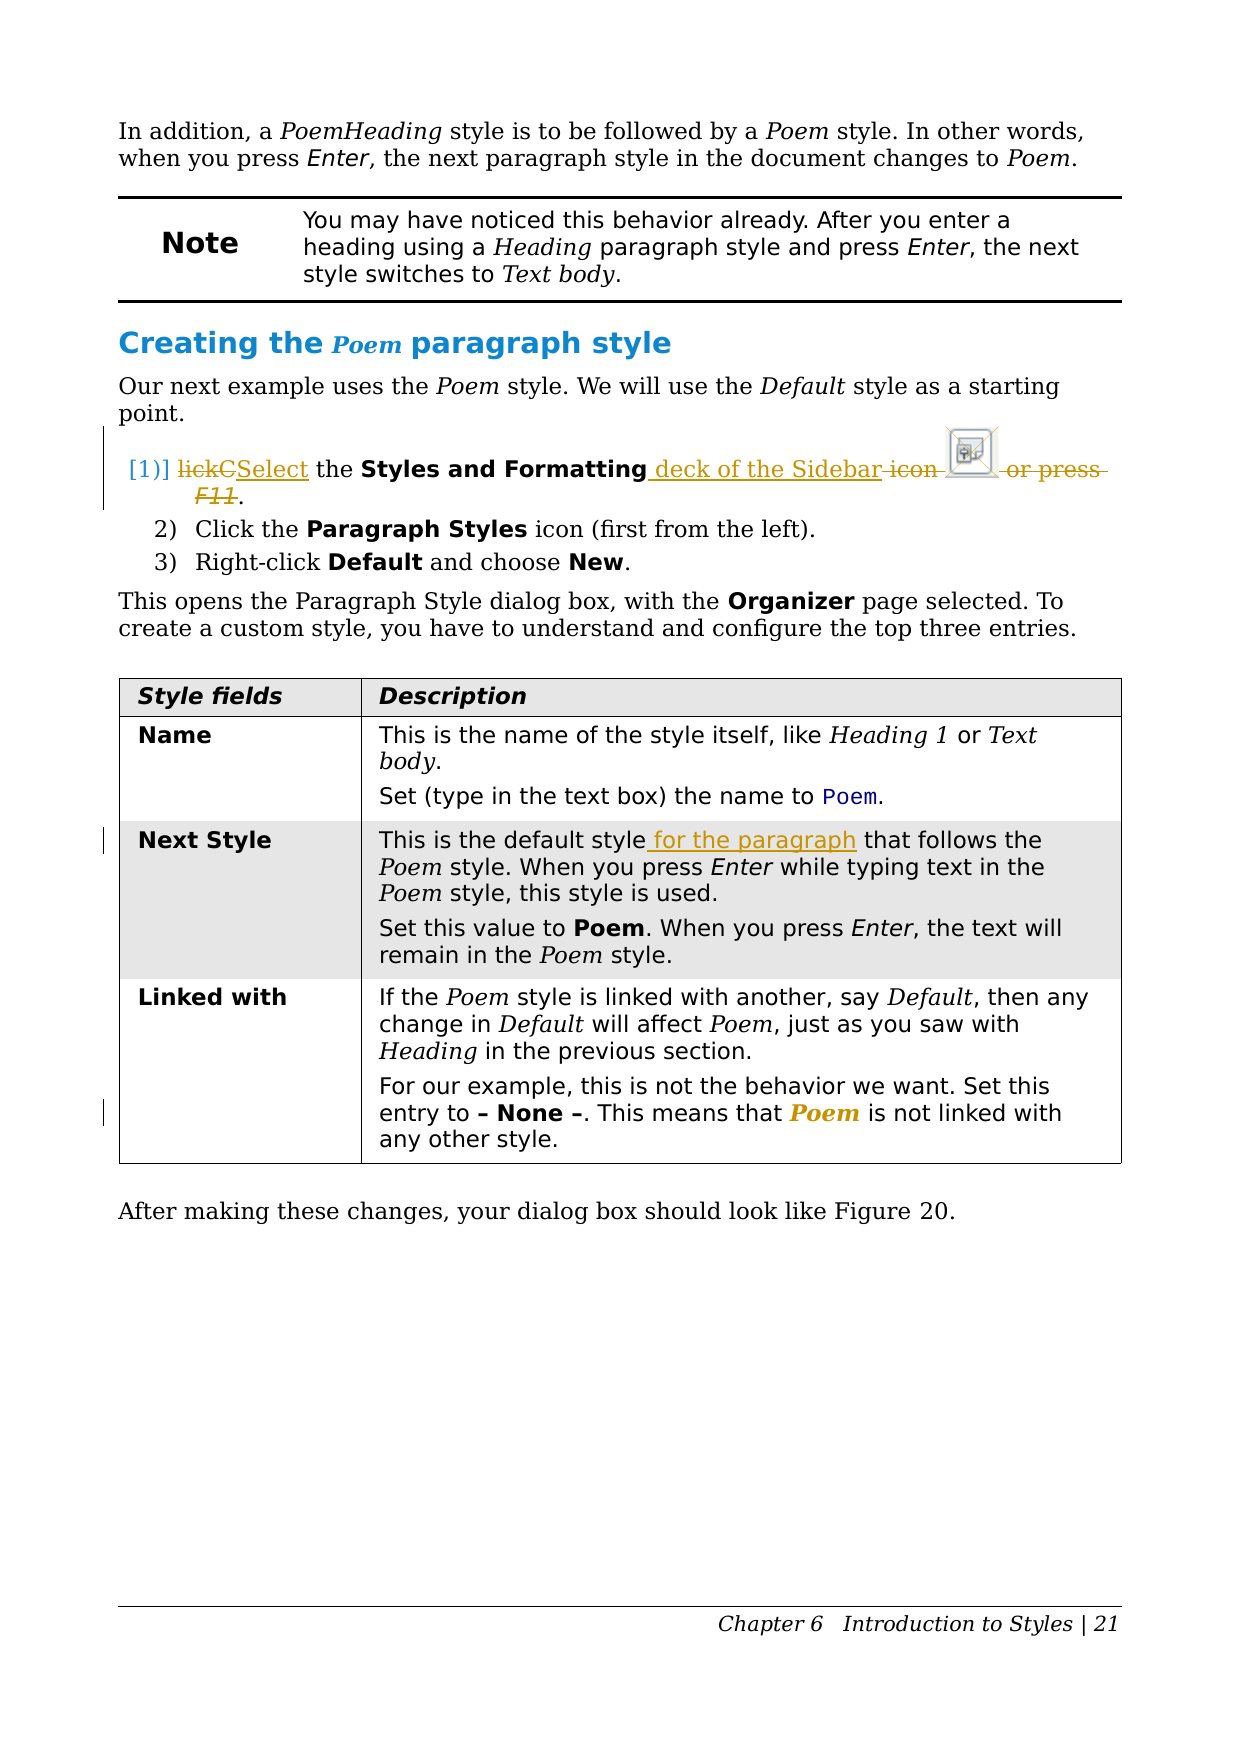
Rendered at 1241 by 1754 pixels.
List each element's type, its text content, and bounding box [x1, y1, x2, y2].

list Our next example uses the Poem style. We will use the Default style as a starting point. [118, 373, 1122, 426]
table_cell If the Poem style is linked with another, say Default, then any change in Default will affect Poem, just as you saw with Heading in the previous section. For our example, this is not the behavior we want. Set this entry to – None –. This means that Poem is not linked with any other style. [362, 979, 1121, 1163]
table_header You may have noticed this behavior already. After you enter a heading using a Heading paragraph style and press Enter, the next style switches to Text body. [281, 199, 1122, 300]
list Select the Styles and Formatting deck of the Sidebar. [177, 426, 1122, 510]
picture [947, 426, 997, 451]
table_cell This is the name of the style itself, like Heading 1 or Text body. Set (type in the text box) the name to Poem. [362, 717, 1121, 821]
table_cell Next Style [120, 821, 361, 979]
table_header Style fields [120, 679, 361, 716]
picture [974, 428, 999, 477]
subtitle Creating the Poem paragraph style [118, 327, 1122, 361]
table_header Note [118, 199, 281, 300]
table_cell Name [120, 717, 361, 821]
list Right-click Default and choose New. [177, 549, 1122, 576]
table_cell This is the default style for the paragraph that follows the Poem style. When you press Enter while typing text in the Poem style, this style is used. Set this value to Poem. When you press Enter, the text will remain in the Poem style. [362, 821, 1121, 979]
table_header Description [362, 679, 1121, 716]
picture [945, 428, 970, 477]
text This opens the Paragraph Style dialog box, with the Organizer page selected. To create a custom style, you have to understand and configure the top three entries. [118, 588, 1122, 642]
text After making these changes, your dialog box should look like Figure 20. [118, 1198, 1122, 1225]
picture [947, 454, 997, 478]
list Click the Paragraph Styles icon (first from the left). [177, 516, 1122, 543]
table_cell Linked with [120, 979, 361, 1163]
text In addition, a PoemHeading style is to be followed by a Poem style. In other words, when you press Enter, the next paragraph style in the document changes to Poem. [118, 118, 1122, 171]
